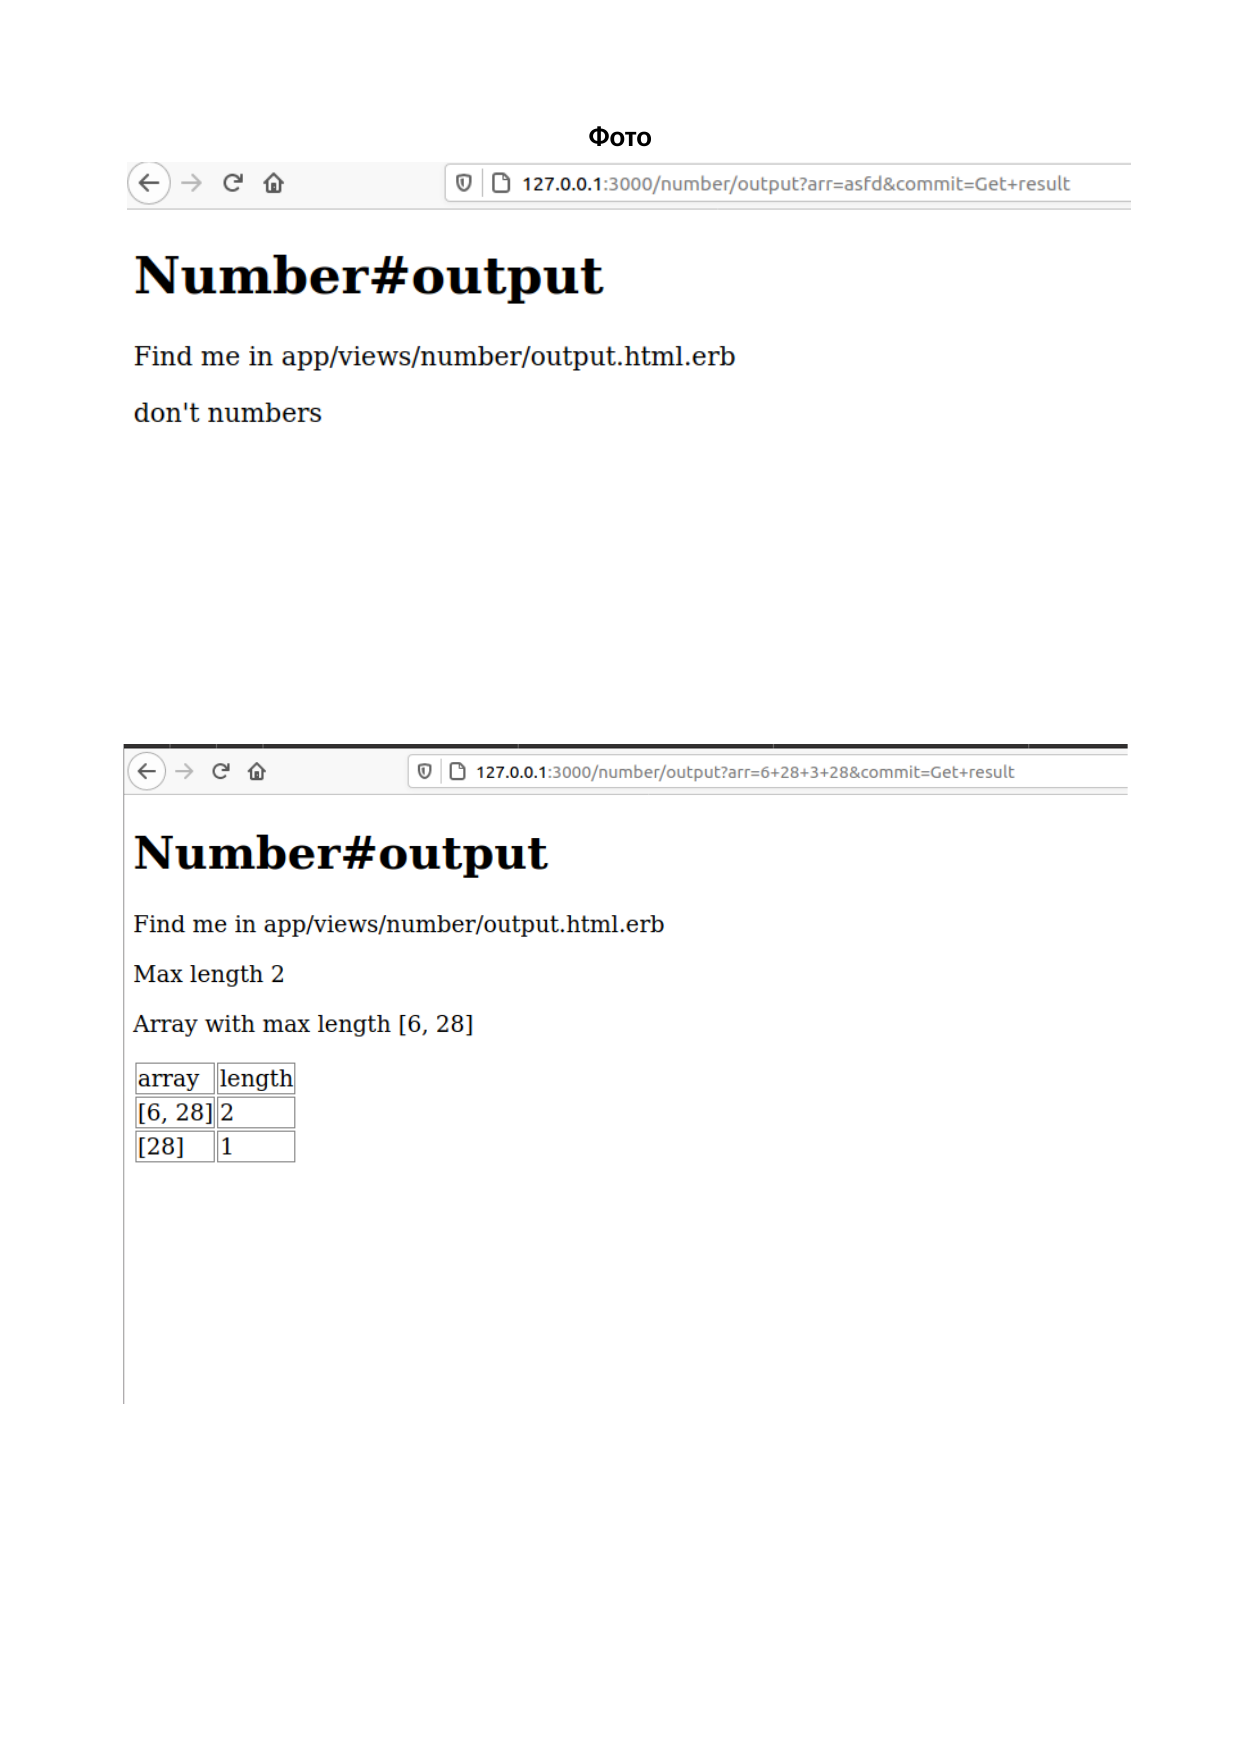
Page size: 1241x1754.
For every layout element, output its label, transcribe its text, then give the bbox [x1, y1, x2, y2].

picture [123, 744, 1128, 1404]
picture [127, 162, 1131, 696]
text Фото [118, 118, 1122, 154]
